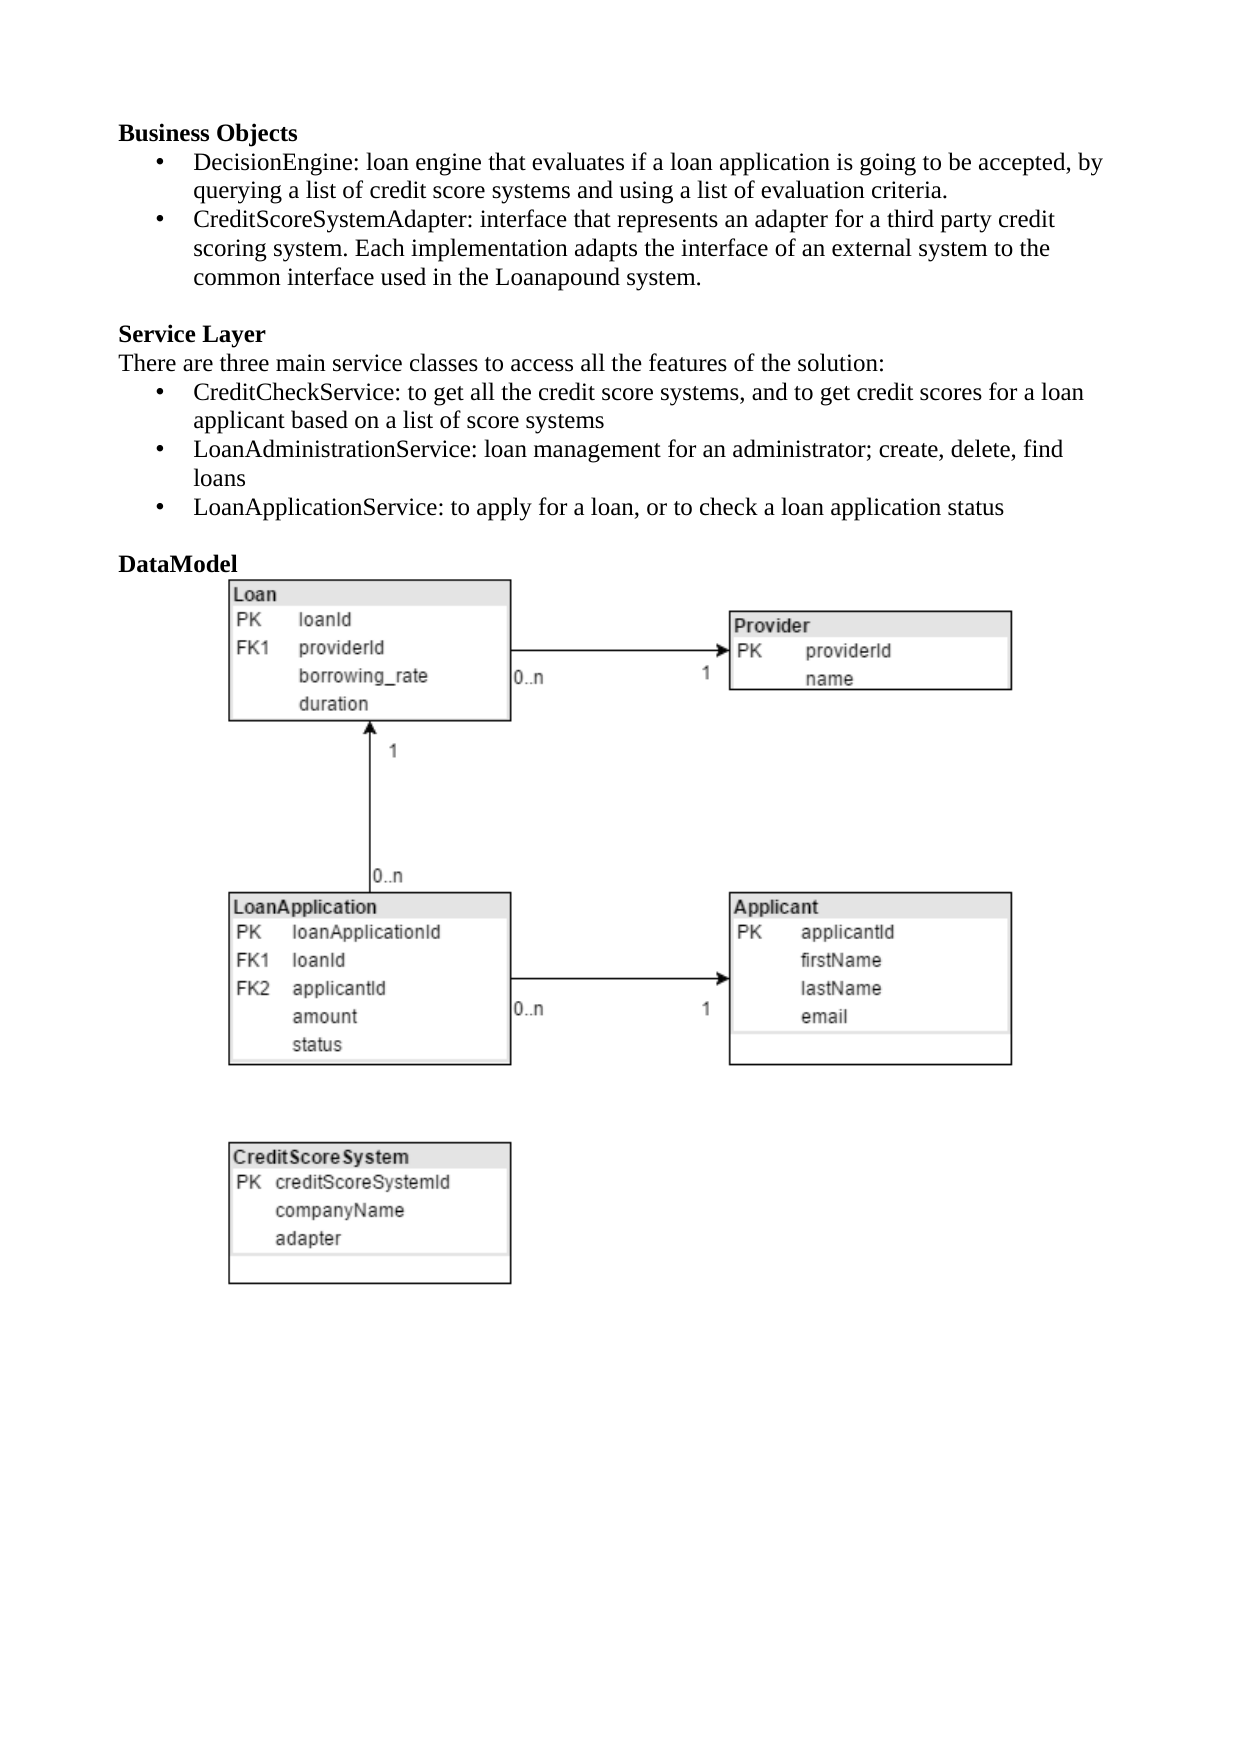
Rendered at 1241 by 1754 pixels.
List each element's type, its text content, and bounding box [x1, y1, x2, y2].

text Service Layer [118, 319, 1122, 348]
list LoanAdministrationService: loan management for an administrator; create, delete, find loans [156, 434, 1122, 492]
list CreditScoreSystemAdapter: interface that represents an adapter for a third party credit scoring system. Each implementation adapts the interface of an external system to the common interface used in the Loanapound system. [156, 204, 1122, 291]
list CreditCheckService: to get all the credit score systems, and to get credit scores for a loan applicant based on a list of score systems [156, 377, 1122, 434]
text Business Objects [118, 118, 1122, 147]
text DataModel [118, 549, 1122, 578]
list LoanApplicationService: to apply for a loan, or to check a loan application status [156, 492, 1122, 521]
list DecisionEngine: loan engine that evaluates if a loan application is going to be accepted, by querying a list of credit score systems and using a list of evaluation criteria. [156, 147, 1122, 204]
text There are three main service classes to access all the features of the solution: [118, 348, 1122, 377]
